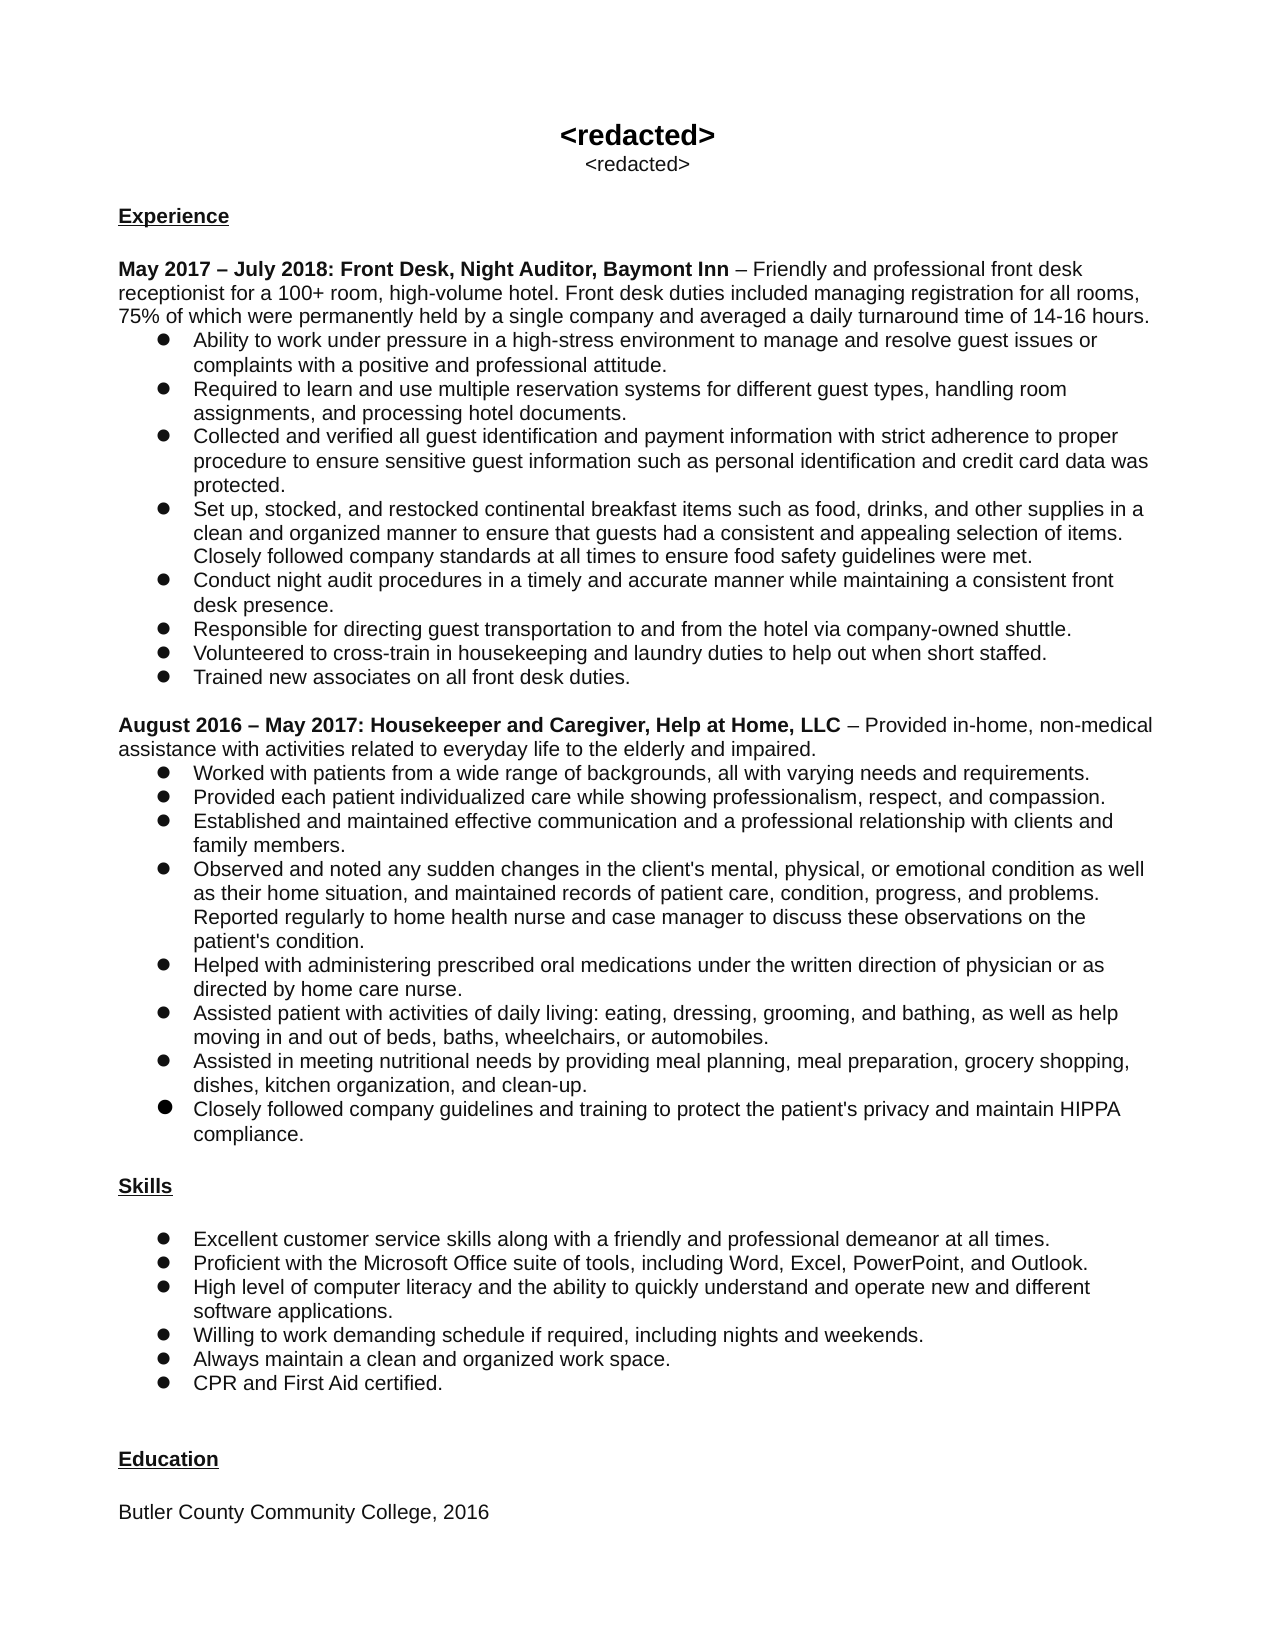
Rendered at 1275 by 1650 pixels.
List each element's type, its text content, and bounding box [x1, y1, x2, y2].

list Excellent customer service skills along with a friendly and professional demeanor at all times. [156, 1226, 1157, 1250]
list Trained new associates on all front desk duties. [156, 664, 1157, 688]
list Helped with administering prescribed oral medications under the written direction of physician or as directed by home care nurse. [156, 952, 1157, 1001]
list Set up, stocked, and restocked continental breakfast items such as food, drinks, and other supplies in a clean and organized manner to ensure that guests had a consistent and appealing selection of items. Closely followed company standards at all times to ensure food safety guidelines were met. [156, 496, 1157, 568]
list Required to learn and use multiple reservation systems for different guest types, handling room assignments, and processing hotel documents. [156, 376, 1157, 424]
list Worked with patients from a wide range of backgrounds, all with varying needs and requirements. [156, 760, 1157, 784]
text Experience [118, 204, 1157, 228]
list Always maintain a clean and organized work space. [156, 1347, 1157, 1371]
list Observed and noted any sudden changes in the client's mental, physical, or emotional condition as well as their home situation, and maintained records of patient care, condition, progress, and problems. Reported regularly to home health nurse and case manager to discuss these observations on the patient's condition. [156, 857, 1157, 952]
list Collected and verified all guest identification and payment information with strict adherence to proper procedure to ensure sensitive guest information such as personal identification and credit card data was protected. [156, 424, 1157, 496]
list Volunteered to cross-train in housekeeping and laundry duties to help out when short staffed. [156, 640, 1157, 664]
text <redacted> [118, 118, 1157, 152]
list Assisted in meeting nutritional needs by providing meal planning, meal preparation, grocery shopping, dishes, kitchen organization, and clean-up. [156, 1048, 1157, 1097]
text Skills [118, 1174, 1157, 1198]
text <redacted> [118, 152, 1157, 176]
text May 2017 – July 2018: Front Desk, Night Auditor, Baymont Inn – Friendly and professional front desk receptionist for a 100+ room, high-volume hotel. Front desk duties included managing registration for all rooms, 75% of which were permanently held by a single company and averaged a daily turnaround time of 14-16 hours. [118, 256, 1157, 328]
list Established and maintained effective communication and a professional relationship with clients and family members. [156, 808, 1157, 857]
text Butler County Community College, 2016 [118, 1499, 1157, 1523]
list Ability to work under pressure in a high-stress environment to manage and resolve guest issues or complaints with a positive and professional attitude. [156, 328, 1157, 376]
list CPR and First Aid certified. [156, 1371, 1157, 1395]
list Responsible for directing guest transportation to and from the hotel via company-owned shuttle. [156, 616, 1157, 640]
list Closely followed company guidelines and training to protect the patient's privacy and maintain HIPPA compliance. [156, 1097, 1157, 1146]
text August 2016 – May 2017: Housekeeper and Caregiver, Help at Home, LLC – Provided in-home, non-medical assistance with activities related to everyday life to the elderly and impaired. [118, 712, 1157, 760]
list Assisted patient with activities of daily living: eating, dressing, grooming, and bathing, as well as help moving in and out of beds, baths, wheelchairs, or automobiles. [156, 1001, 1157, 1048]
text Education [118, 1447, 1157, 1471]
list Willing to work demanding schedule if required, including nights and weekends. [156, 1322, 1157, 1347]
list Provided each patient individualized care while showing professionalism, respect, and compassion. [156, 784, 1157, 808]
list Conduct night audit procedures in a timely and accurate manner while maintaining a consistent front desk presence. [156, 568, 1157, 616]
list High level of computer literacy and the ability to quickly understand and operate new and different software applications. [156, 1274, 1157, 1322]
list Proficient with the Microsoft Office suite of tools, including Word, Excel, PowerPoint, and Outlook. [156, 1250, 1157, 1274]
